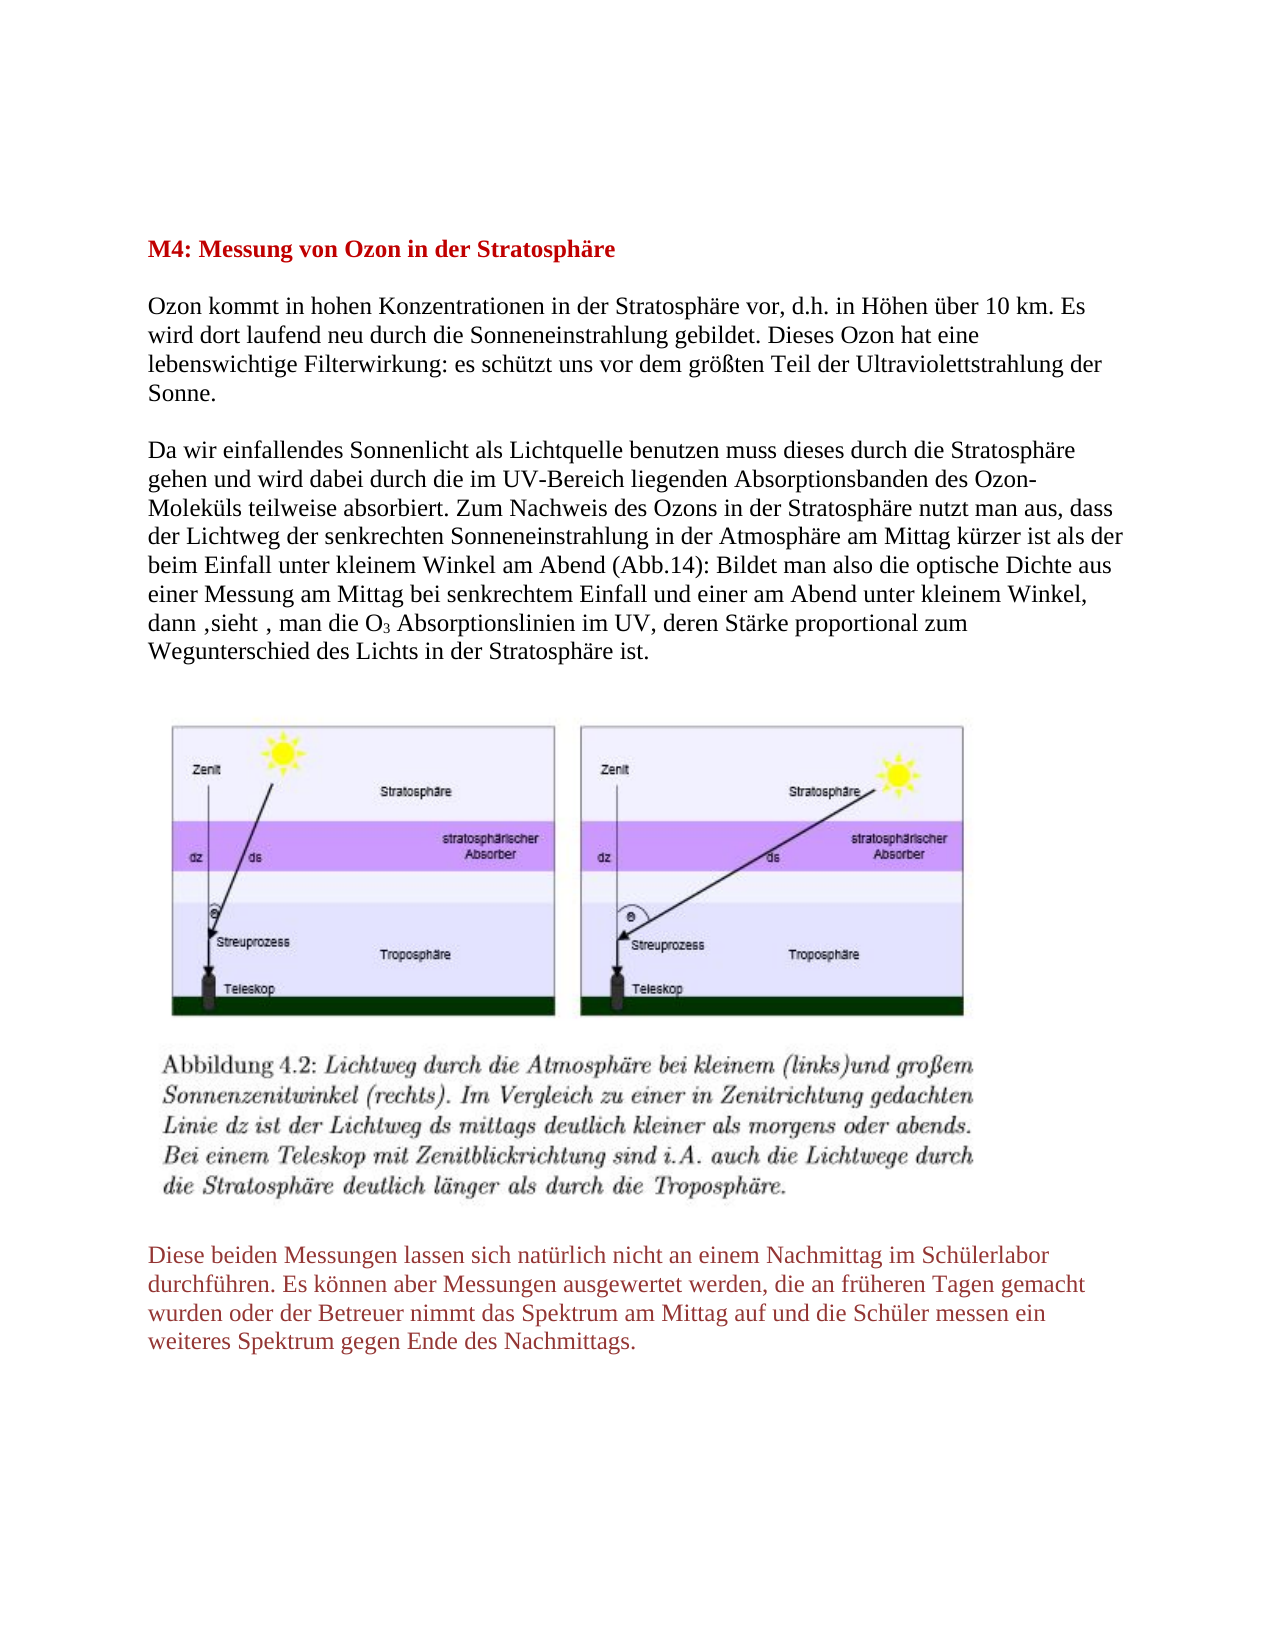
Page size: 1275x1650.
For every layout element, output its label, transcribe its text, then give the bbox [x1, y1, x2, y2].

text M4: Messung von Ozon in der Stratosphäre [148, 234, 1127, 263]
text Diese beiden Messungen lassen sich natürlich nicht an einem Nachmittag im Schülerlabor durchführen. Es können aber Messungen ausgewertet werden, die an früheren Tagen gemacht wurden oder der Betreuer nimmt das Spektrum am Mittag auf und die Schüler messen ein weiteres Spektrum gegen Ende des Nachmittags. [148, 1240, 1127, 1355]
text Da wir einfallendes Sonnenlicht als Lichtquelle benutzen muss dieses durch die Stratosphäre gehen und wird dabei durch die im UV-Bereich liegenden Absorptionsbanden des Ozon-Moleküls teilweise absorbiert. Zum Nachweis des Ozons in der Stratosphäre nutzt man aus, dass der Lichtweg der senkrechten Sonneneinstrahlung in der Atmosphäre am Mittag kürzer ist als der beim Einfall unter kleinem Winkel am Abend (Abb.14): Bildet man also die optische Dichte aus einer Messung am Mittag bei senkrechtem Einfall und einer am Abend unter kleinem Winkel, dann ‚sieht ‚ man die O3 Absorptionslinien im UV, deren Stärke proportional zum Wegunterschied des Lichts in der Stratosphäre ist. [148, 435, 1127, 665]
text Ozon kommt in hohen Konzentrationen in der Stratosphäre vor, d.h. in Höhen über 10 km. Es wird dort laufend neu durch die Sonneneinstrahlung gebildet. Dieses Ozon hat eine lebenswichtige Filterwirkung: es schützt uns vor dem größten Teil der Ultraviolettstrahlung der Sonne. [148, 291, 1127, 406]
picture [147, 693, 989, 1218]
